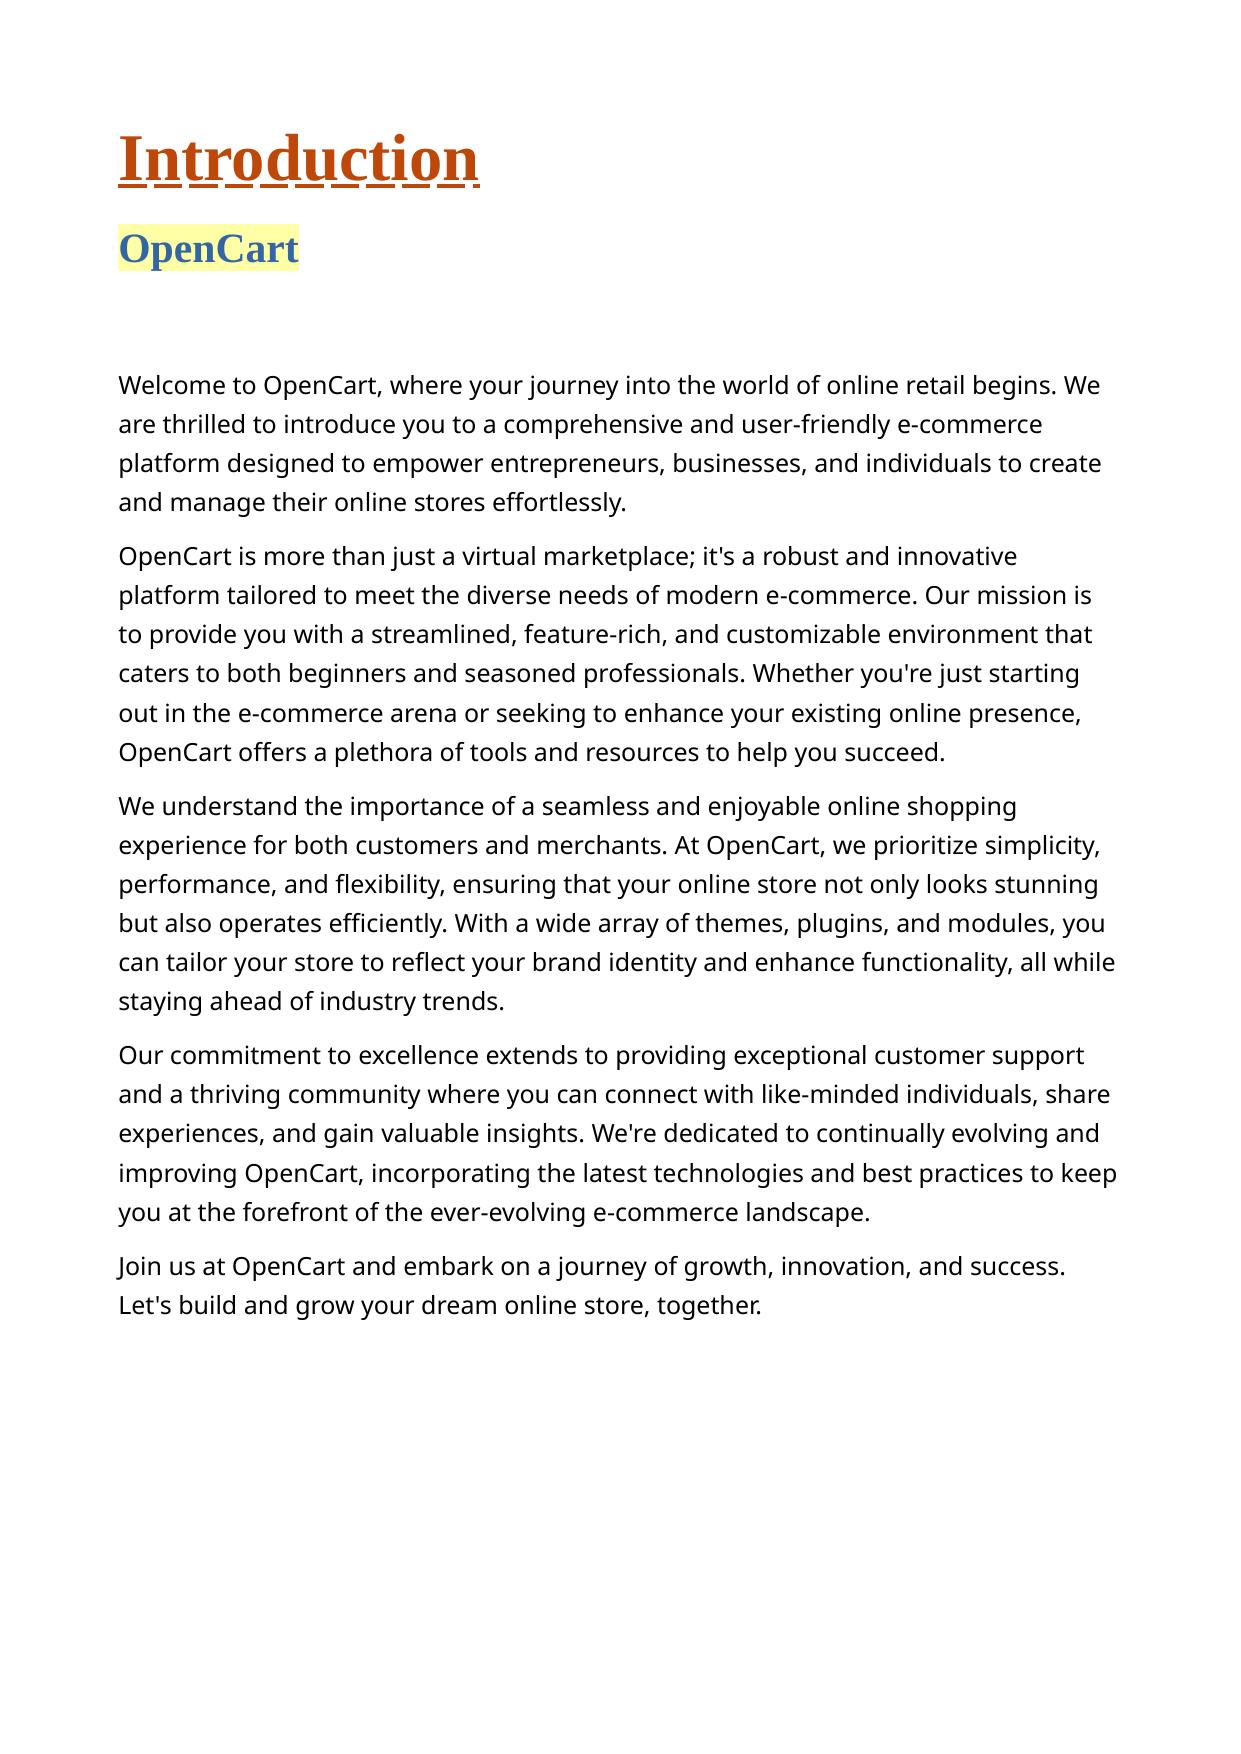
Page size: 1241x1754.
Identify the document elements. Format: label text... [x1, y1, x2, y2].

text OpenCart [118, 223, 1122, 271]
text Introduction [118, 118, 1122, 195]
text OpenCart is more than just a virtual marketplace; it's a robust and innovative platform tailored to meet the diverse needs of modern e-commerce. Our mission is to provide you with a streamlined, feature-rich, and customizable environment that caters to both beginners and seasoned professionals. Whether you're just starting out in the e-commerce arena or seeking to enhance your existing online presence, OpenCart offers a plethora of tools and resources to help you succeed. [118, 538, 1122, 768]
text Join us at OpenCart and embark on a journey of growth, innovation, and success. Let's build and grow your dream online store, together. [118, 1248, 1122, 1321]
text Welcome to OpenCart, where your journey into the world of online retail begins. We are thrilled to introduce you to a comprehensive and user-friendly e-commerce platform designed to empower entrepreneurs, businesses, and individuals to create and manage their online stores effortlessly. [118, 367, 1122, 519]
text We understand the importance of a seamless and enjoyable online shopping experience for both customers and merchants. At OpenCart, we prioritize simplicity, performance, and flexibility, ensuring that your online store not only looks stunning but also operates efficiently. With a wide array of themes, plugins, and modules, you can tailor your store to reflect your brand identity and enhance functionality, all while staying ahead of industry trends. [118, 788, 1122, 1018]
text Our commitment to excellence extends to providing exceptional customer support and a thriving community where you can connect with like-minded individuals, share experiences, and gain valuable insights. We're dedicated to continually evolving and improving OpenCart, incorporating the latest technologies and best practices to keep you at the forefront of the ever-evolving e-commerce landscape. [118, 1038, 1122, 1228]
